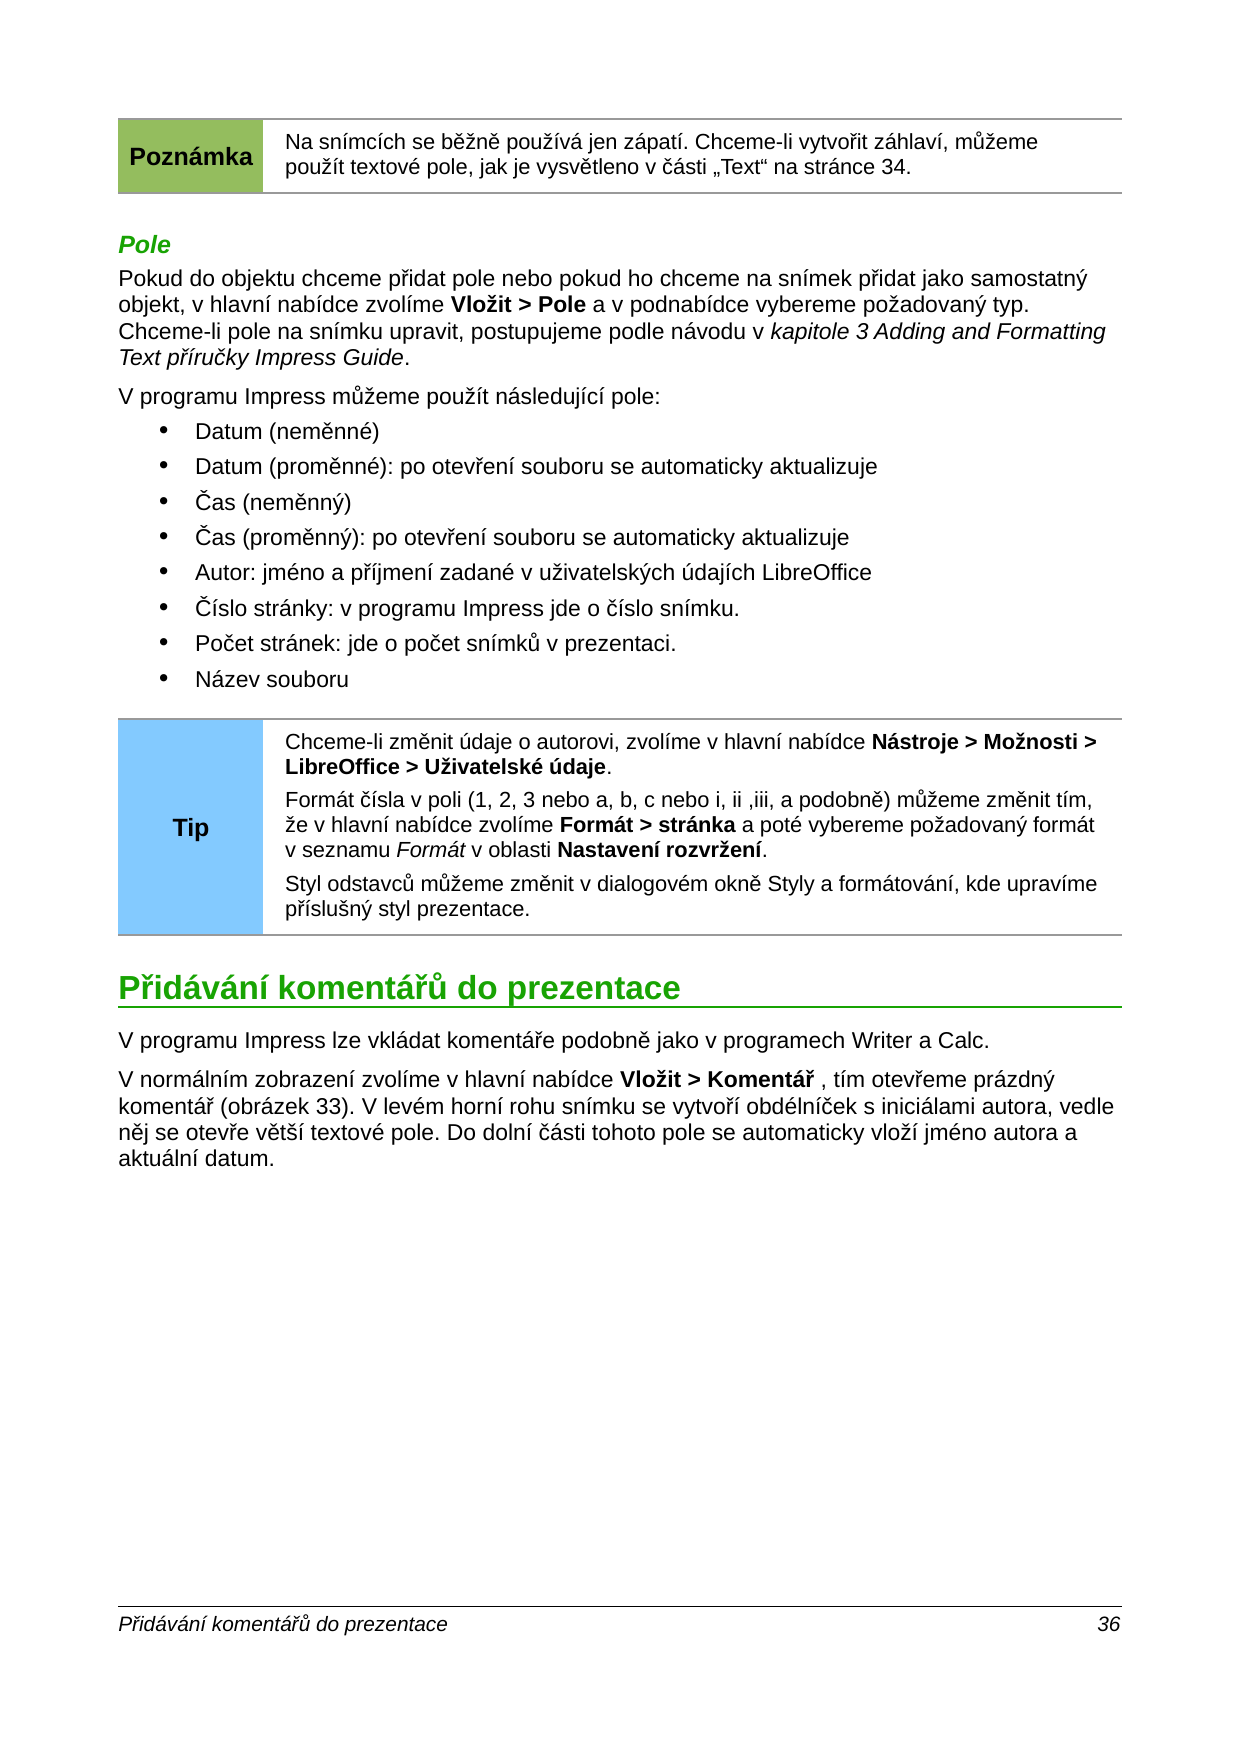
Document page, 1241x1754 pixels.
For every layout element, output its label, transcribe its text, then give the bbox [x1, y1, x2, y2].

text V programu Impress lze vkládat komentáře podobně jako v programech Writer a Calc. [118, 1027, 1122, 1054]
list Čas (neměnný) [156, 487, 1122, 516]
text V normálním zobrazení zvolíme v hlavní nabídce Vložit > Komentář , tím otevřeme prázdný komentář (obrázek 33). V levém horní rohu snímku se vytvoří obdélníček s iniciálami autora, vedle něj se otevře větší textové pole. Do dolní části tohoto pole se automaticky vloží jméno autora a aktuální datum. [118, 1066, 1122, 1172]
list Datum (proměnné): po otevření souboru se automaticky aktualizuje [156, 451, 1122, 480]
table_header Na snímcích se běžně používá jen zápatí. Chceme-li vytvořit záhlaví, můžeme použít textové pole, jak je vysvětleno v části „Text“ na stránce 32. [264, 120, 1122, 192]
list Datum (neměnné) [156, 416, 1122, 445]
list Název souboru [156, 664, 1122, 693]
text Pokud do objektu chceme přidat pole nebo pokud ho chceme na snímek přidat jako samostatný objekt, v hlavní nabídce zvolíme Vložit > Pole a v podnabídce vybereme požadovaný typ. Chceme-li pole na snímku upravit, postupujeme podle návodu v kapitole 3 Adding and Formatting Text příručky Impress Guide. [118, 265, 1122, 371]
list Číslo stránky: v programu Impress jde o číslo snímku. [156, 593, 1122, 622]
list V programu Impress můžeme použít následující pole: [118, 383, 1122, 409]
table_header Chceme-li změnit údaje o autorovi, zvolíme v hlavní nabídce Nástroje > Možnosti > LibreOffice > Uživatelské údaje. Formát čísla v poli (1, 2, 3 nebo a, b, c nebo i, ii ,iii, a podobně) můžeme změnit tím, že v hlavní nabídce zvolíme Formát > stránka a poté vybereme požadovaný formát v seznamu Formát v oblasti Nastavení rozvržení. Styl odstavců můžeme změnit v dialogovém okně Styly a formátování, kde upravíme příslušný styl prezentace. [264, 720, 1122, 934]
list Autor: jméno a příjmení zadané v uživatelských údajích LibreOffice [156, 557, 1122, 587]
subtitle Pole [118, 230, 1122, 259]
table_header Poznámka [118, 120, 263, 192]
list Čas (proměnný): po otevření souboru se automaticky aktualizuje [156, 522, 1122, 551]
table_header Tip [118, 720, 263, 934]
list Počet stránek: jde o počet snímků v prezentaci. [156, 628, 1122, 657]
subtitle Přidávání komentářů do prezentace [118, 968, 1122, 1006]
